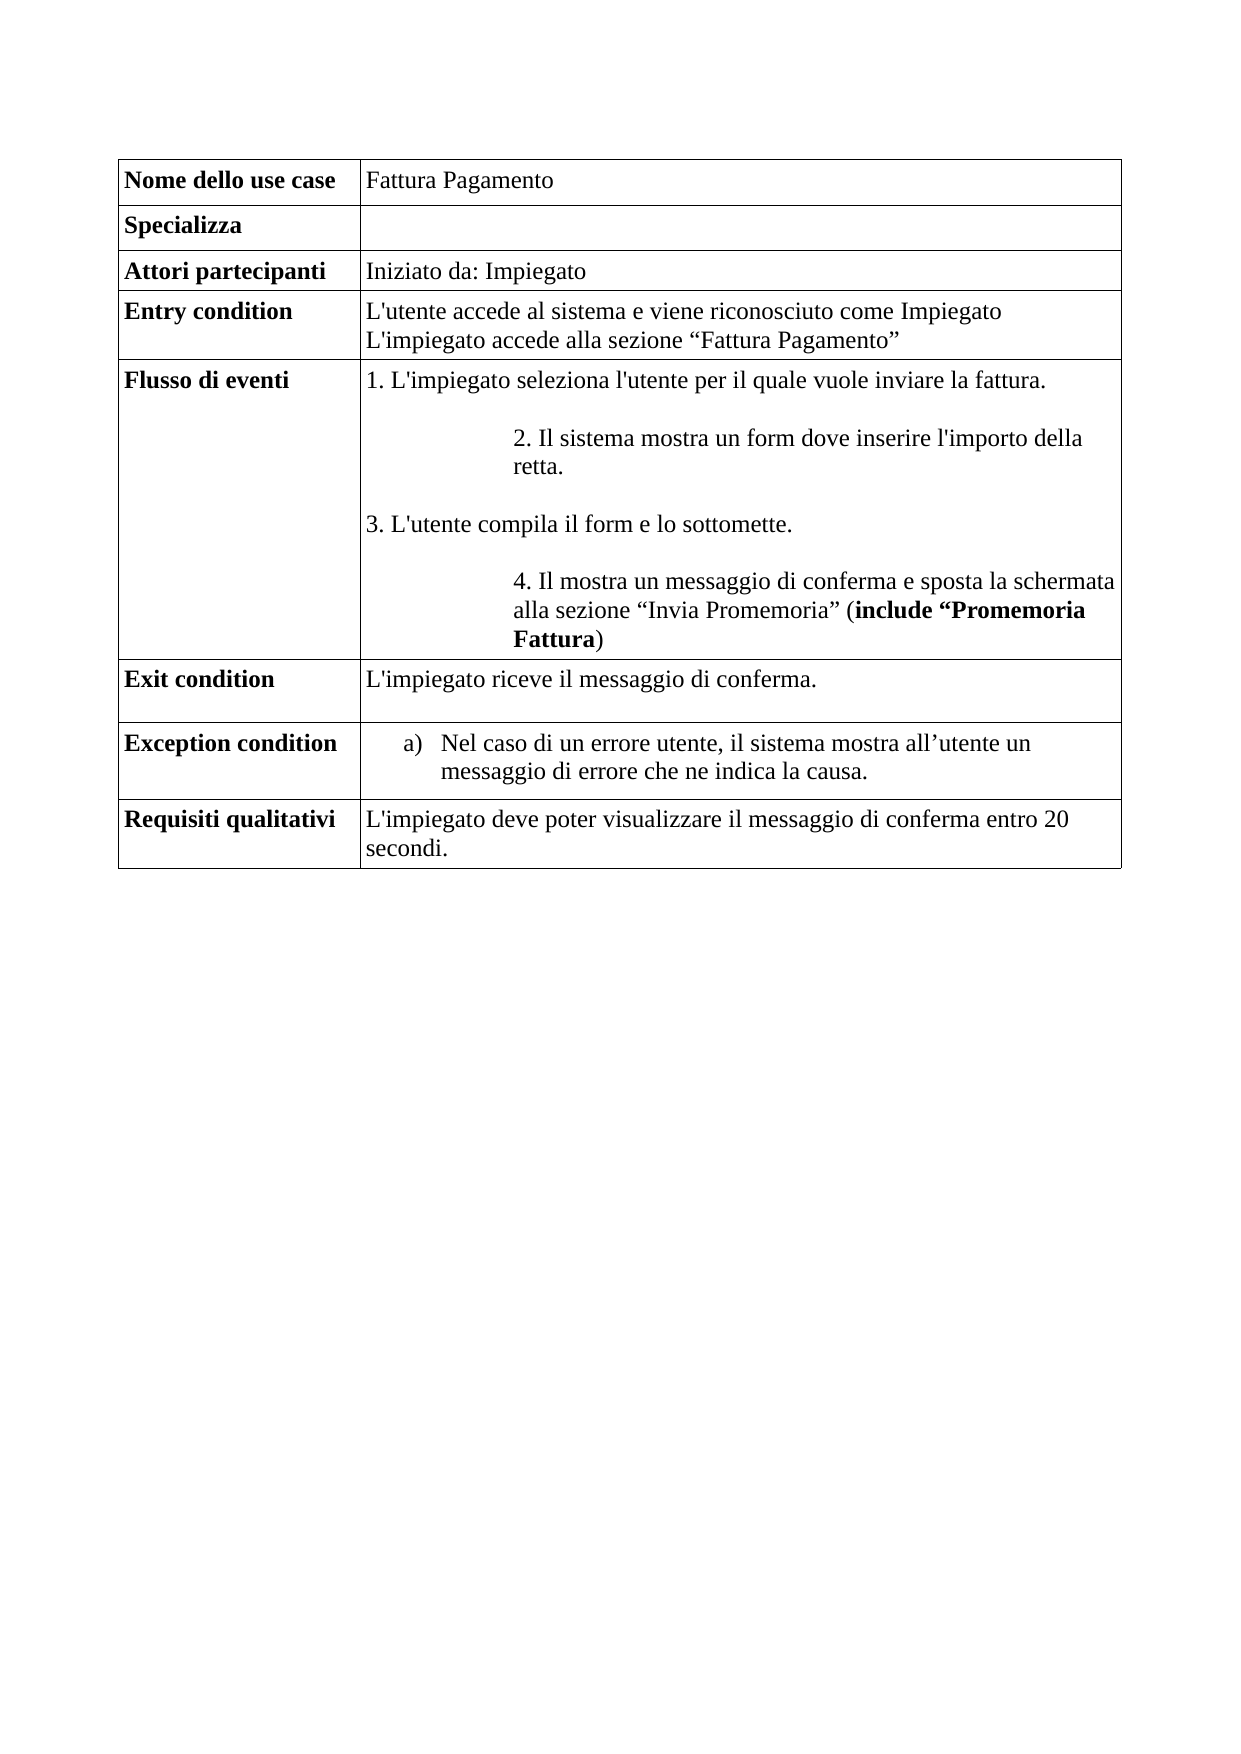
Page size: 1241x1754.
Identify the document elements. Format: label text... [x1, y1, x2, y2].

table_cell Nel caso di un errore utente, il sistema mostra all’utente un messaggio di errore che ne indica la causa. [361, 723, 1121, 798]
table_cell [361, 206, 1121, 250]
table_cell L'impiegato seleziona l'utente per il quale vuole inviare la fattura. Il sistema mostra un form dove inserire l'importo della retta. L'utente compila il form e lo sottomette. Il mostra un messaggio di conferma e sposta la schermata alla sezione “Invia Promemoria” (include “Promemoria Fattura) [361, 360, 1121, 658]
table_cell Iniziato da: Impiegato [361, 251, 1121, 290]
table_cell Exception condition [119, 723, 360, 798]
table_cell Attori partecipanti [119, 251, 360, 290]
table_cell Specializza [119, 206, 360, 250]
table_cell Exit condition [119, 660, 360, 722]
table_header Fattura Pagamento [361, 160, 1121, 205]
table_header Nome dello use case [119, 160, 360, 205]
table_cell L'utente accede al sistema e viene riconosciuto come Impiegato L'impiegato accede alla sezione “Fattura Pagamento” [361, 291, 1121, 359]
table_cell Flusso di eventi [119, 360, 360, 658]
table_cell L'impiegato riceve il messaggio di conferma. [361, 660, 1121, 722]
table_cell Entry condition [119, 291, 360, 359]
table_cell Requisiti qualitativi [119, 800, 360, 867]
table_cell L'impiegato deve poter visualizzare il messaggio di conferma entro 20 secondi. [361, 800, 1121, 867]
